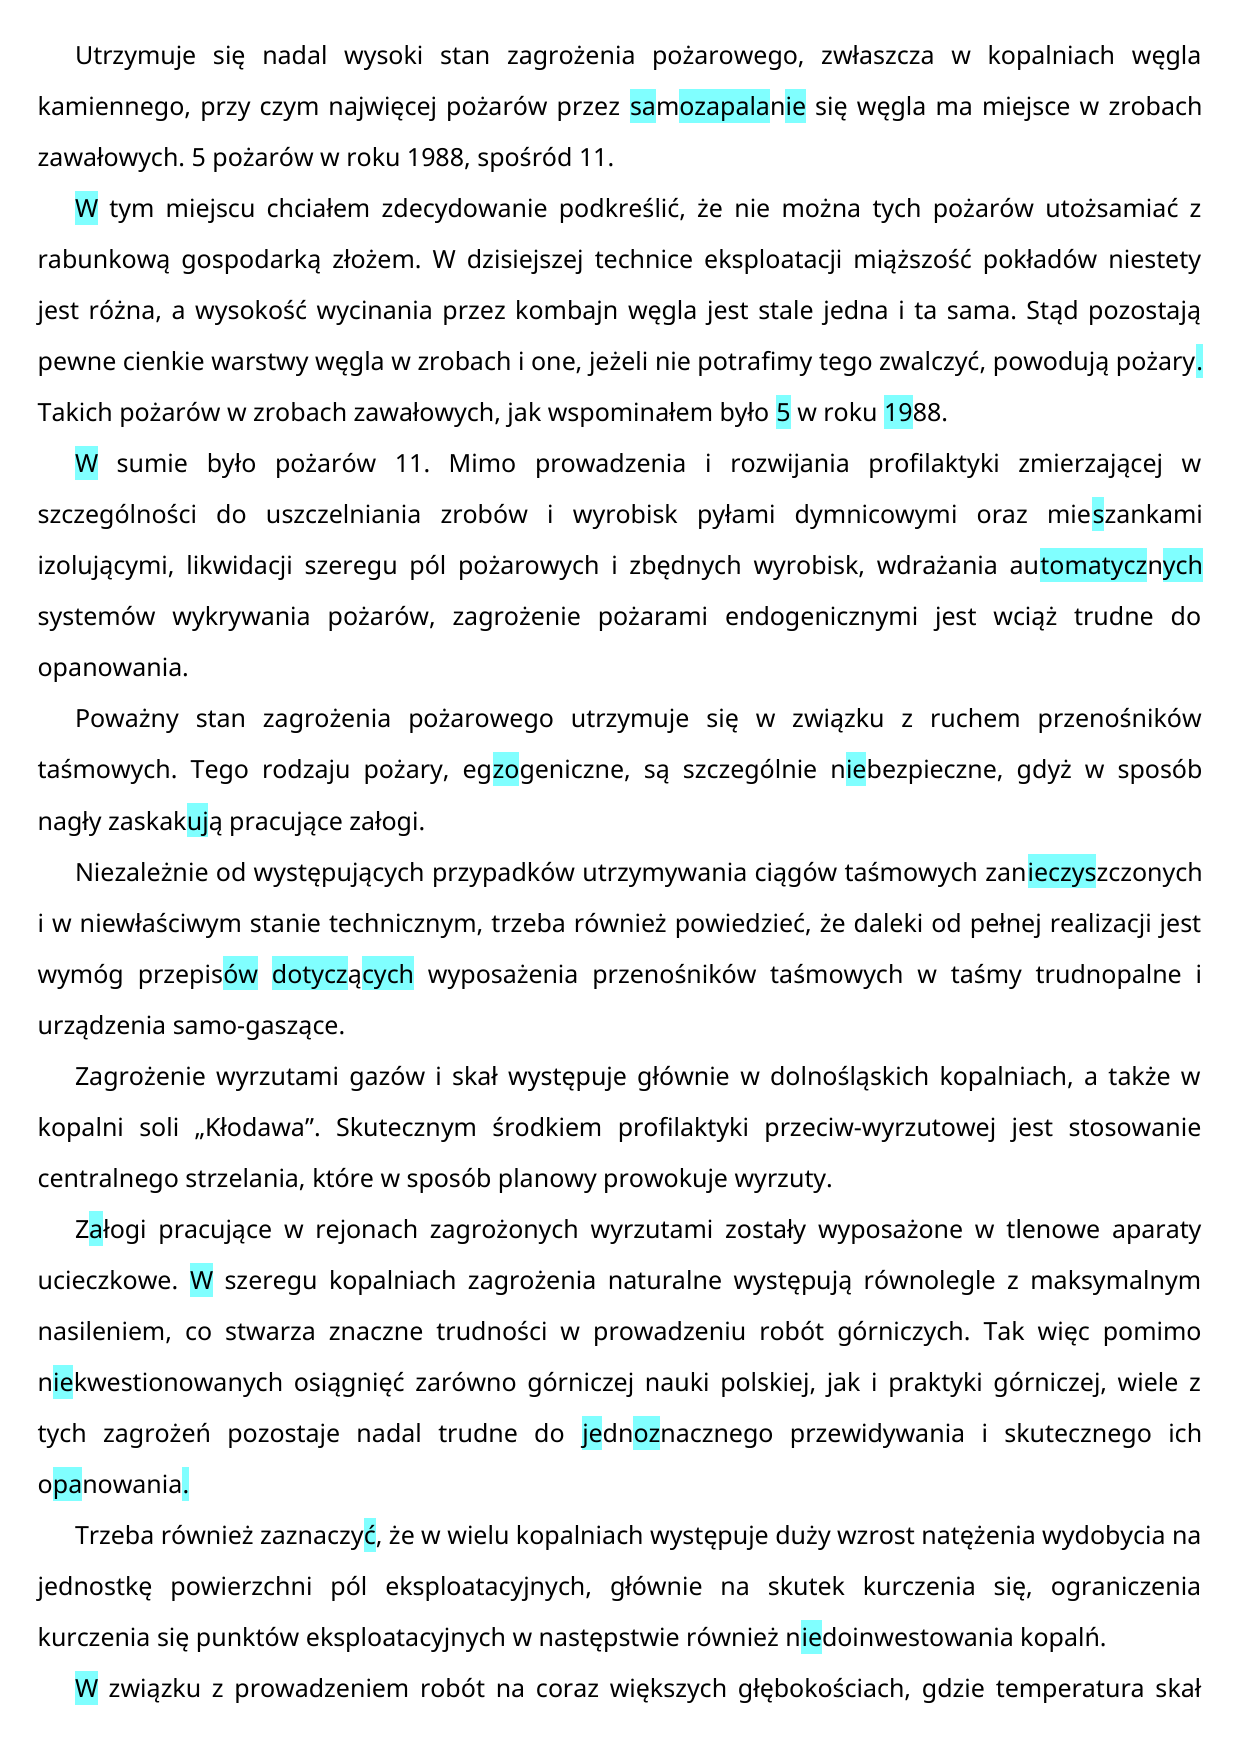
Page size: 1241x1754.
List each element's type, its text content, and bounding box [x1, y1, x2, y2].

text Poważny stan zagrożenia pożarowego utrzymuje się w związku z ruchem przenośników taśmowych. Tego rodzaju pożary, egzogeniczne, są szczególnie niebezpieczne, gdyż w sposób nagły zaskakują pracujące załogi. [37, 701, 1203, 837]
text Utrzymuje się nadal wysoki stan zagrożenia pożarowego, zwłaszcza w kopalniach węgla kamiennego, przy czym najwięcej pożarów przez samozapalanie się węgla ma miejsce w zrobach zawałowych. 5 pożarów w roku 1988, spośród 11. [37, 37, 1203, 174]
text Niezależnie od występujących przypadków utrzymywania ciągów taśmowych zanieczyszczonych i w niewłaściwym stanie technicznym, trzeba również powiedzieć, że daleki od pełnej realizacji jest wymóg przepisów dotyczących wyposażenia przenośników taśmowych w taśmy trudnopalne i urządzenia samo-gaszące. [37, 854, 1203, 1041]
text Załogi pracujące w rejonach zagrożonych wyrzutami zostały wyposażone w tlenowe aparaty ucieczkowe. W szeregu kopalniach zagrożenia naturalne występują równolegle z maksymalnym nasileniem, co stwarza znaczne trudności w prowadzeniu robót górniczych. Tak więc pomimo niekwestionowanych osiągnięć zarówno górniczej nauki polskiej, jak i praktyki górniczej, wiele z tych zagrożeń pozostaje nadal trudne do jednoznacznego przewidywania i skutecznego ich opanowania. [37, 1211, 1203, 1501]
text Zagrożenie wyrzutami gazów i skał występuje głównie w dolnośląskich kopalniach, a także w kopalni soli „Kłodawa”. Skutecznym środkiem profilaktyki przeciw-wyrzutowej jest stosowanie centralnego strzelania, które w sposób planowy prowokuje wyrzuty. [37, 1058, 1203, 1194]
text Trzeba również zaznaczyć, że w wielu kopalniach występuje duży wzrost natężenia wydobycia na jednostkę powierzchni pól eksploatacyjnych, głównie na skutek kurczenia się, ograniczenia kurczenia się punktów eksploatacyjnych w następstwie również niedoinwestowania kopalń. [37, 1518, 1203, 1654]
text W tym miejscu chciałem zdecydowanie podkreślić, że nie można tych pożarów utożsamiać z rabunkową gospodarką złożem. W dzisiejszej technice eksploatacji miąższość pokładów niestety jest różna, a wysokość wycinania przez kombajn węgla jest stale jedna i ta sama. Stąd pozostają pewne cienkie warstwy węgla w zrobach i one, jeżeli nie potrafimy tego zwalczyć, powodują pożary. Takich pożarów w zrobach zawałowych, jak wspominałem było 5 w roku 1988. [37, 191, 1203, 429]
text W związku z prowadzeniem robót na coraz większych głębokościach, gdzie temperatura skał [37, 1671, 1203, 1705]
text W sumie było pożarów 11. Mimo prowadzenia i rozwijania profilaktyki zmierzającej w szczególności do uszczelniania zrobów i wyrobisk pyłami dymnicowymi oraz mieszankami izolującymi, likwidacji szeregu pól pożarowych i zbędnych wyrobisk, wdrażania automatycznych systemów wykrywania pożarów, zagrożenie pożarami endogenicznymi jest wciąż trudne do opanowania. [37, 446, 1203, 684]
